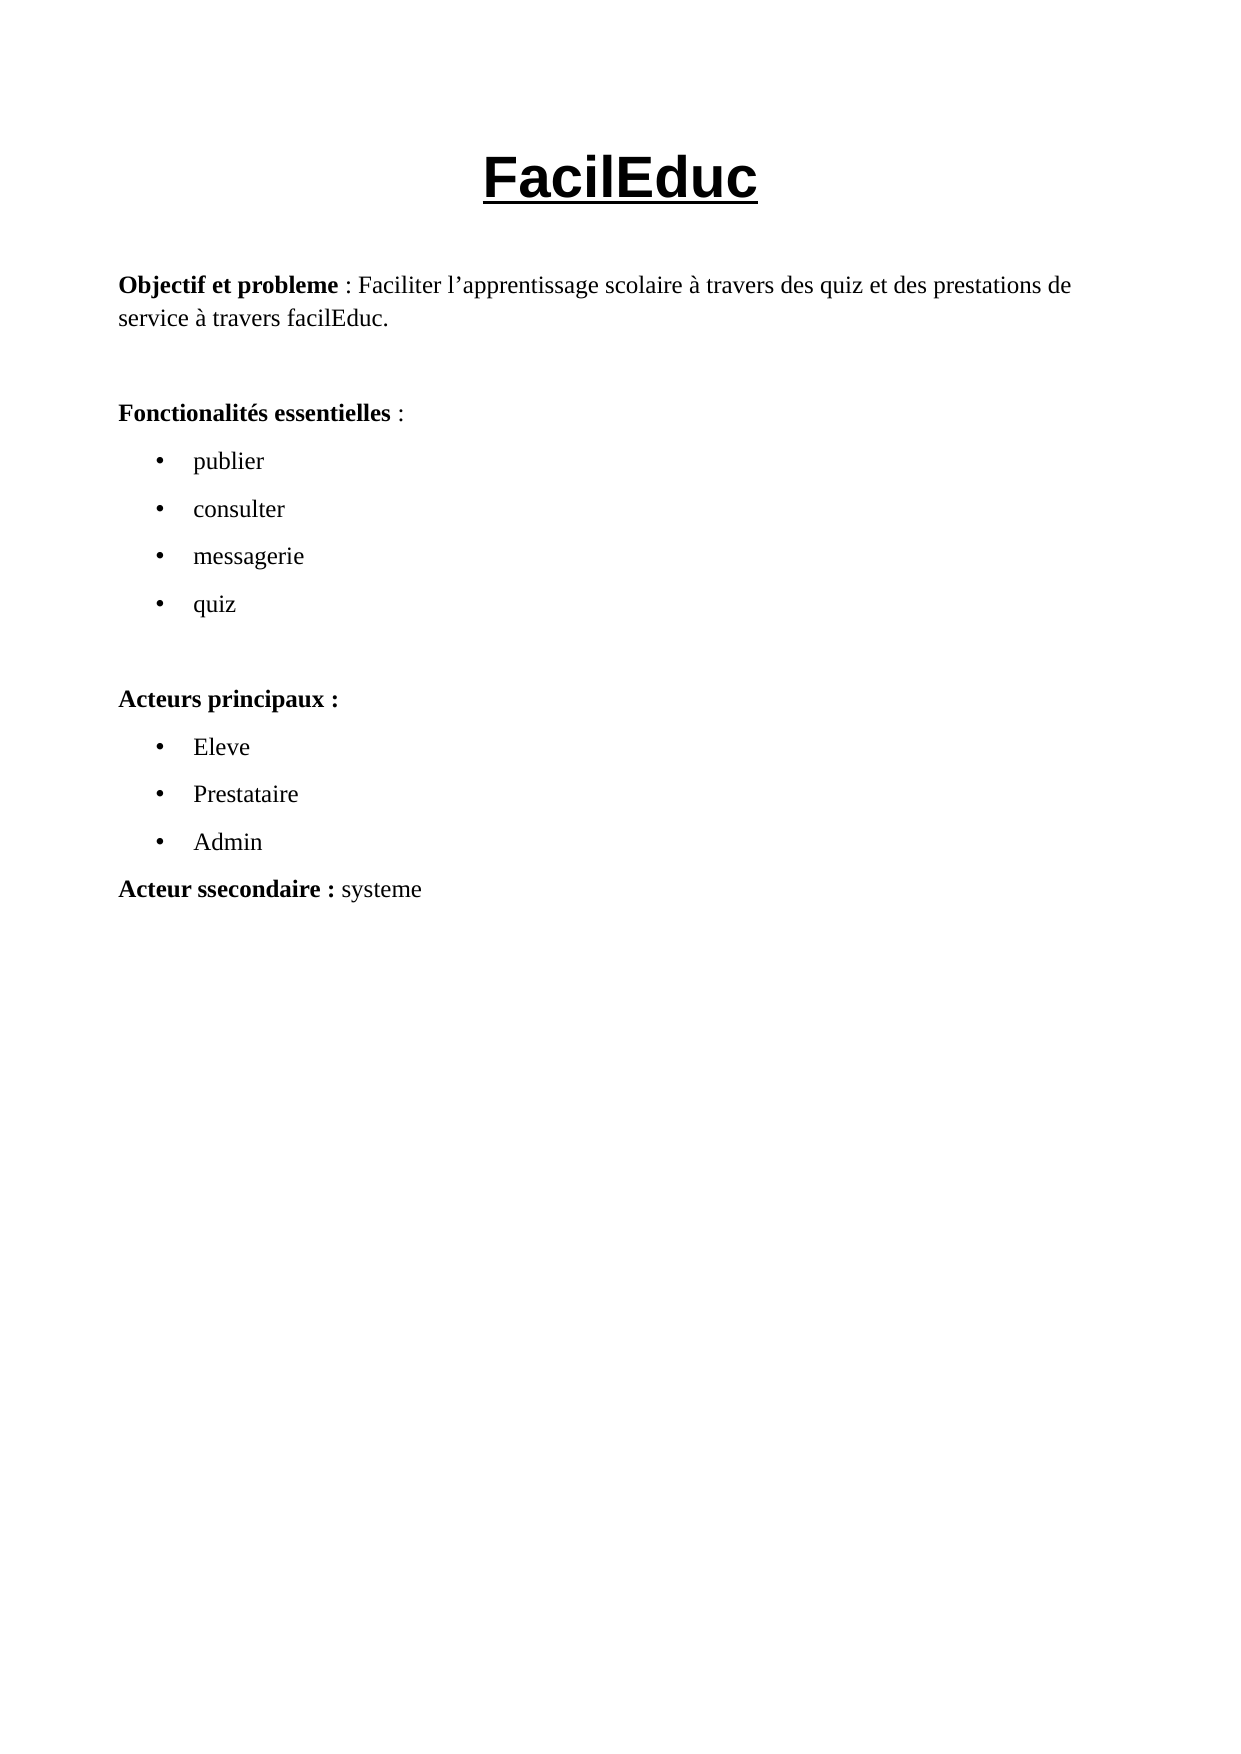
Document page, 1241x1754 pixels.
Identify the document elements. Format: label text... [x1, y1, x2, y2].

title FacilEduc [118, 143, 1122, 210]
text Acteur ssecondaire : systeme [118, 874, 1122, 903]
text Acteurs principaux : [118, 684, 1122, 713]
text Fonctionalités essentielles : [118, 398, 1122, 427]
text Objectif et probleme : Faciliter l’apprentissage scolaire à travers des quiz et des prestations de service à travers facilEduc. [118, 270, 1122, 332]
list consulter [156, 494, 1122, 522]
list messagerie [156, 541, 1122, 570]
list Eleve [156, 732, 1122, 761]
list Admin [156, 827, 1122, 856]
list publier [156, 446, 1122, 475]
list quiz [156, 589, 1122, 618]
list Prestataire [156, 779, 1122, 808]
